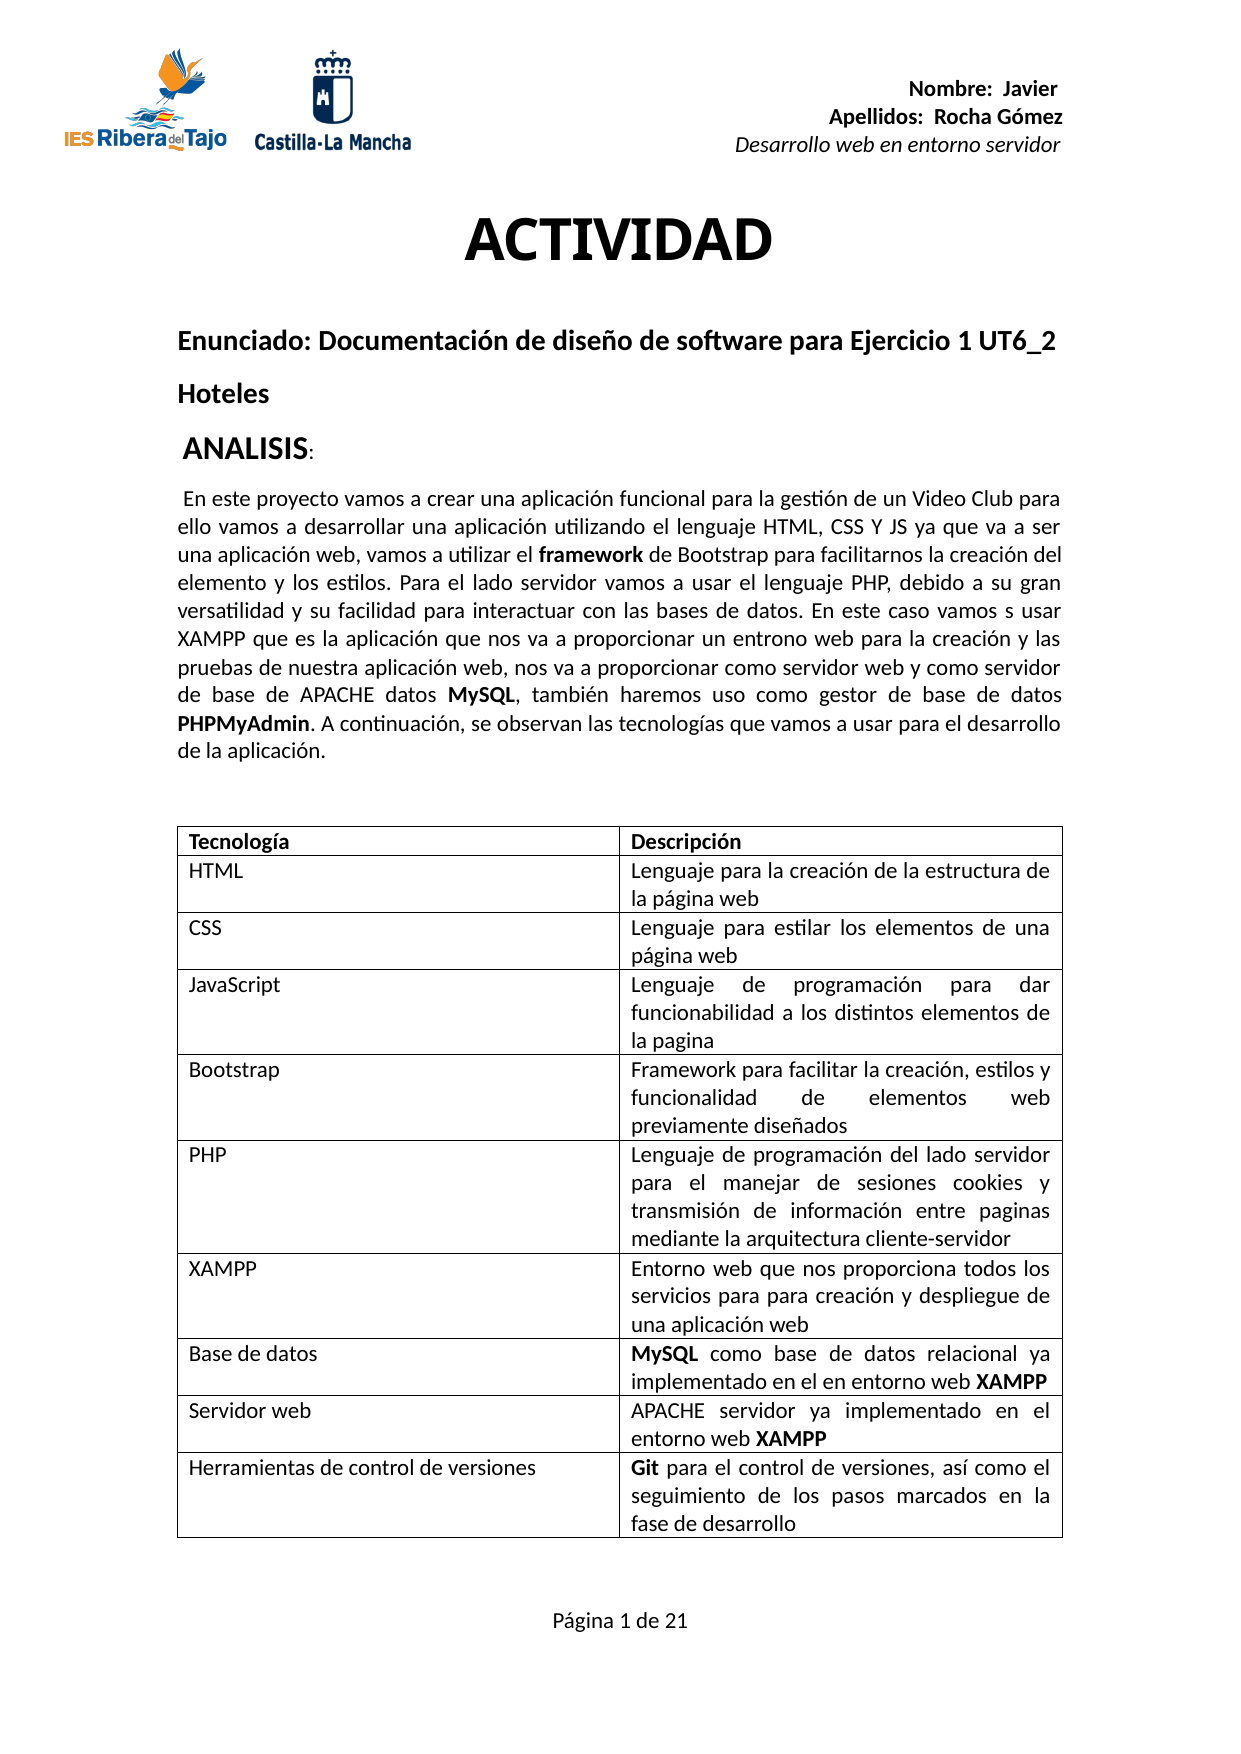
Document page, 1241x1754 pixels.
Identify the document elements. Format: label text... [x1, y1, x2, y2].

table_header Descripción [620, 827, 1062, 855]
table_cell Base de datos [178, 1339, 619, 1395]
text ACTIVIDAD [177, 198, 1063, 278]
table_header Tecnología [178, 827, 619, 855]
table_cell CSS [178, 913, 619, 969]
table_cell Framework para facilitar la creación, estilos y funcionalidad de elementos web previamente diseñados [620, 1055, 1062, 1139]
table_cell Servidor web [178, 1396, 619, 1452]
text En este proyecto vamos a crear una aplicación funcional para la gestión de un Video Club para ello vamos a desarrollar una aplicación utilizando el lenguaje HTML, CSS Y JS ya que va a ser una aplicación web, vamos a utilizar el framework de Bootstrap para facilitarnos la creación del elemento y los estilos. Para el lado servidor vamos a usar el lenguaje PHP, debido a su gran versatilidad y su facilidad para interactuar con las bases de datos. En este caso vamos s usar XAMPP que es la aplicación que nos va a proporcionar un entrono web para la creación y las pruebas de nuestra aplicación web, nos va a proporcionar como servidor web y como servidor de base de APACHE datos MySQL, también haremos uso como gestor de base de datos PHPMyAdmin. A continuación, se observan las tecnologías que vamos a usar para el desarrollo de la aplicación. [177, 484, 1063, 765]
table_cell JavaScript [178, 970, 619, 1054]
table_cell Bootstrap [178, 1055, 619, 1139]
text ANALISIS: [177, 427, 1063, 468]
table_cell HTML [178, 856, 619, 912]
text Enunciado: Documentación de diseño de software para Ejercicio 1 UT6_2 [177, 322, 1063, 358]
table_cell APACHE servidor ya implementado en el entorno web XAMPP [620, 1396, 1062, 1452]
table_cell Lenguaje de programación para dar funcionabilidad a los distintos elementos de la pagina [620, 970, 1062, 1054]
table_cell Entorno web que nos proporciona todos los servicios para para creación y despliegue de una aplicación web [620, 1254, 1062, 1338]
table_cell Lenguaje para la creación de la estructura de la página web [620, 856, 1062, 912]
table_cell Herramientas de control de versiones [178, 1453, 619, 1537]
table_cell XAMPP [178, 1254, 619, 1338]
table_cell PHP [178, 1141, 619, 1253]
table_cell Lenguaje para estilar los elementos de una página web [620, 913, 1062, 969]
table_cell Lenguaje de programación del lado servidor para el manejar de sesiones cookies y transmisión de información entre paginas mediante la arquitectura cliente-servidor [620, 1141, 1062, 1253]
table_cell Git para el control de versiones, así como el seguimiento de los pasos marcados en la fase de desarrollo [620, 1453, 1062, 1537]
text Hoteles [177, 375, 1063, 410]
table_cell MySQL como base de datos relacional ya implementado en el en entorno web XAMPP [620, 1339, 1062, 1395]
